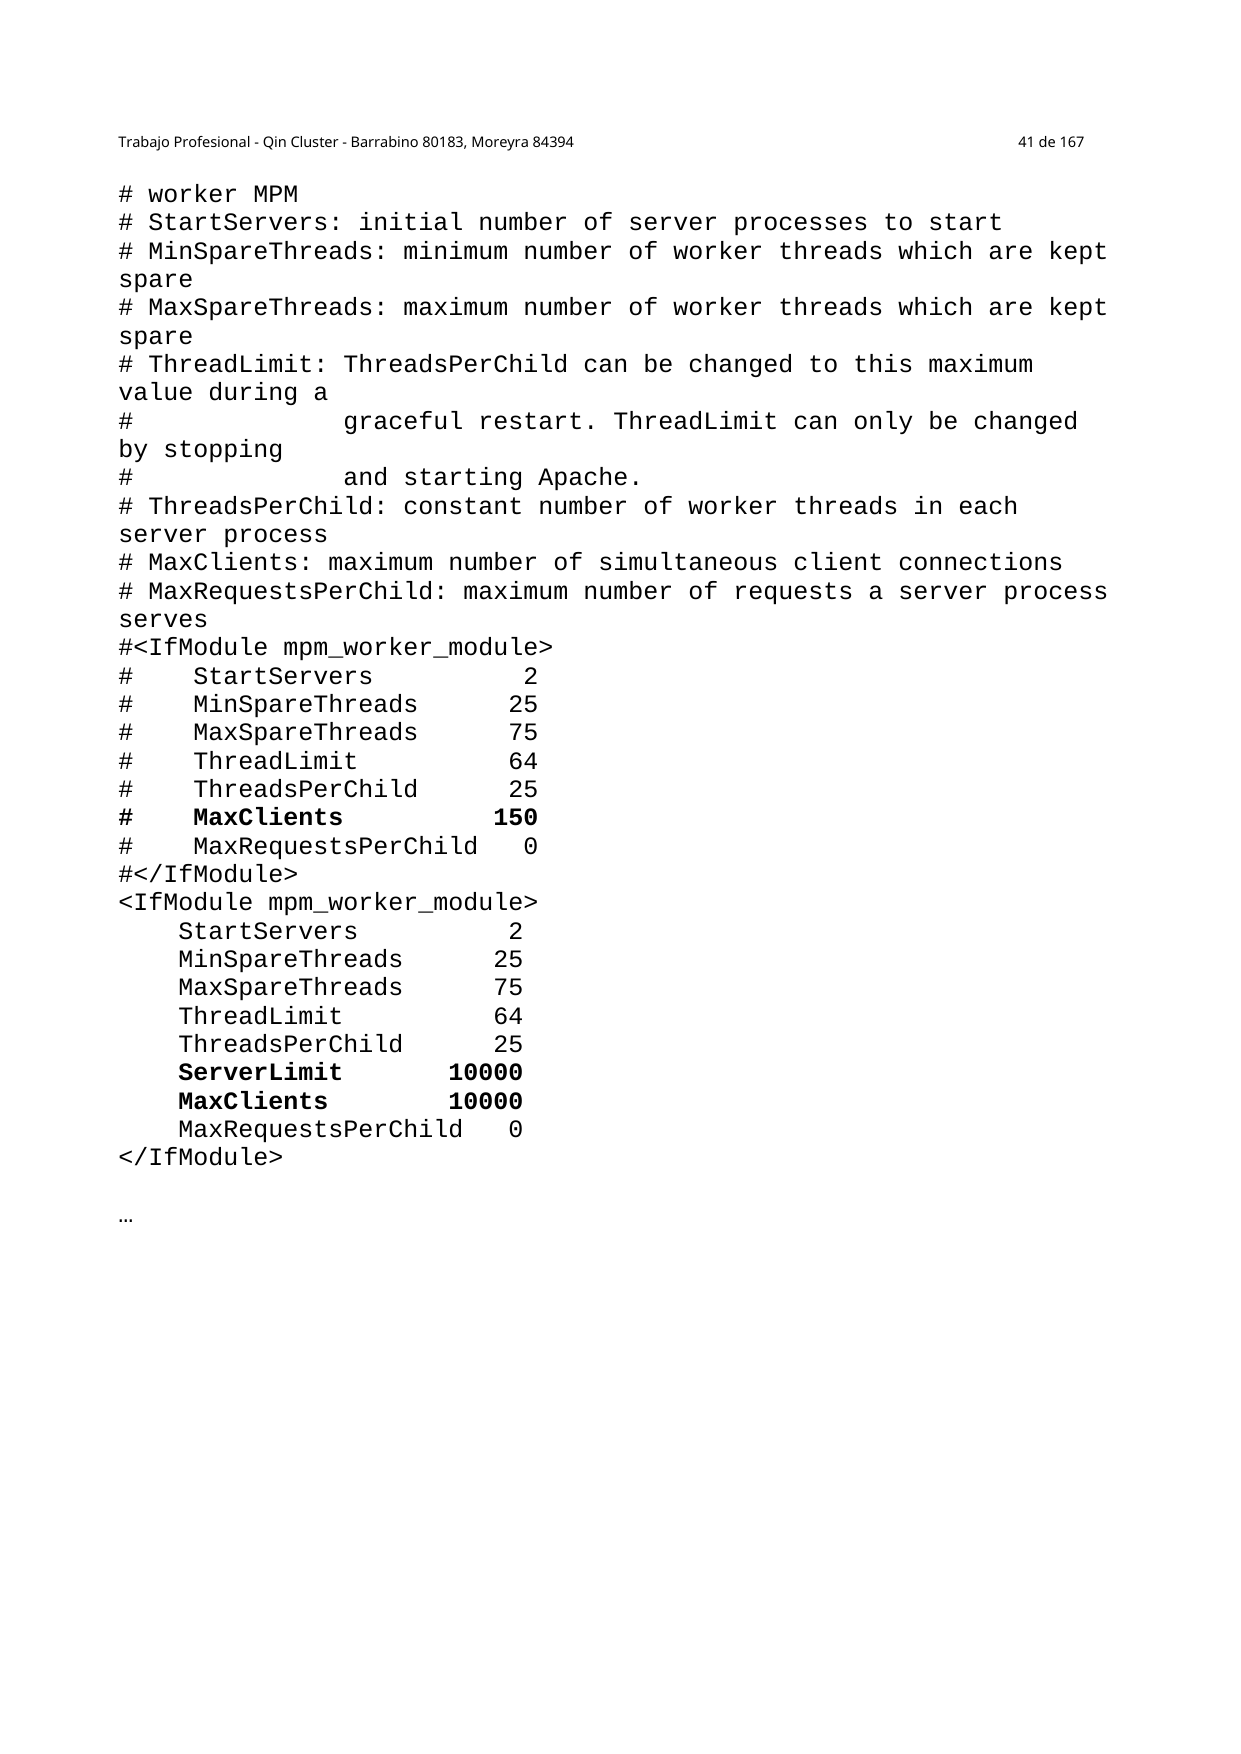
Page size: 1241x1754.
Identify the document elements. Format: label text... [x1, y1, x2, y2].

text # StartServers 2 [118, 663, 1122, 692]
text ThreadLimit 64 [118, 1003, 1122, 1032]
text # MaxClients: maximum number of simultaneous client connections [118, 550, 1122, 578]
text # MaxClients 150 [118, 805, 1122, 833]
text # ThreadLimit: ThreadsPerChild can be changed to this maximum value during a [118, 352, 1122, 408]
text MaxRequestsPerChild 0 [118, 1117, 1122, 1145]
text # graceful restart. ThreadLimit can only be changed by stopping [118, 408, 1122, 465]
text # ThreadLimit 64 [118, 748, 1122, 777]
text # StartServers: initial number of server processes to start [118, 210, 1122, 238]
text MinSpareThreads 25 [118, 947, 1122, 975]
text # MaxRequestsPerChild 0 [118, 833, 1122, 862]
text # and starting Apache. [118, 465, 1122, 493]
text </IfModule> [118, 1145, 1122, 1173]
text # worker MPM [118, 182, 1122, 210]
text # MaxRequestsPerChild: maximum number of requests a server process serves [118, 578, 1122, 635]
text <IfModule mpm_worker_module> [118, 890, 1122, 918]
text #<IfModule mpm_worker_module> [118, 635, 1122, 663]
text # MinSpareThreads: minimum number of worker threads which are kept spare [118, 238, 1122, 295]
text StartServers 2 [118, 918, 1122, 947]
text MaxClients 10000 [118, 1088, 1122, 1117]
text … [118, 1202, 1122, 1230]
text MaxSpareThreads 75 [118, 975, 1122, 1003]
text # ThreadsPerChild 25 [118, 777, 1122, 805]
text #</IfModule> [118, 862, 1122, 890]
text ServerLimit 10000 [118, 1060, 1122, 1088]
text # MinSpareThreads 25 [118, 692, 1122, 720]
text # MaxSpareThreads 75 [118, 720, 1122, 748]
text # MaxSpareThreads: maximum number of worker threads which are kept spare [118, 295, 1122, 352]
text # ThreadsPerChild: constant number of worker threads in each server process [118, 493, 1122, 550]
text ThreadsPerChild 25 [118, 1032, 1122, 1060]
